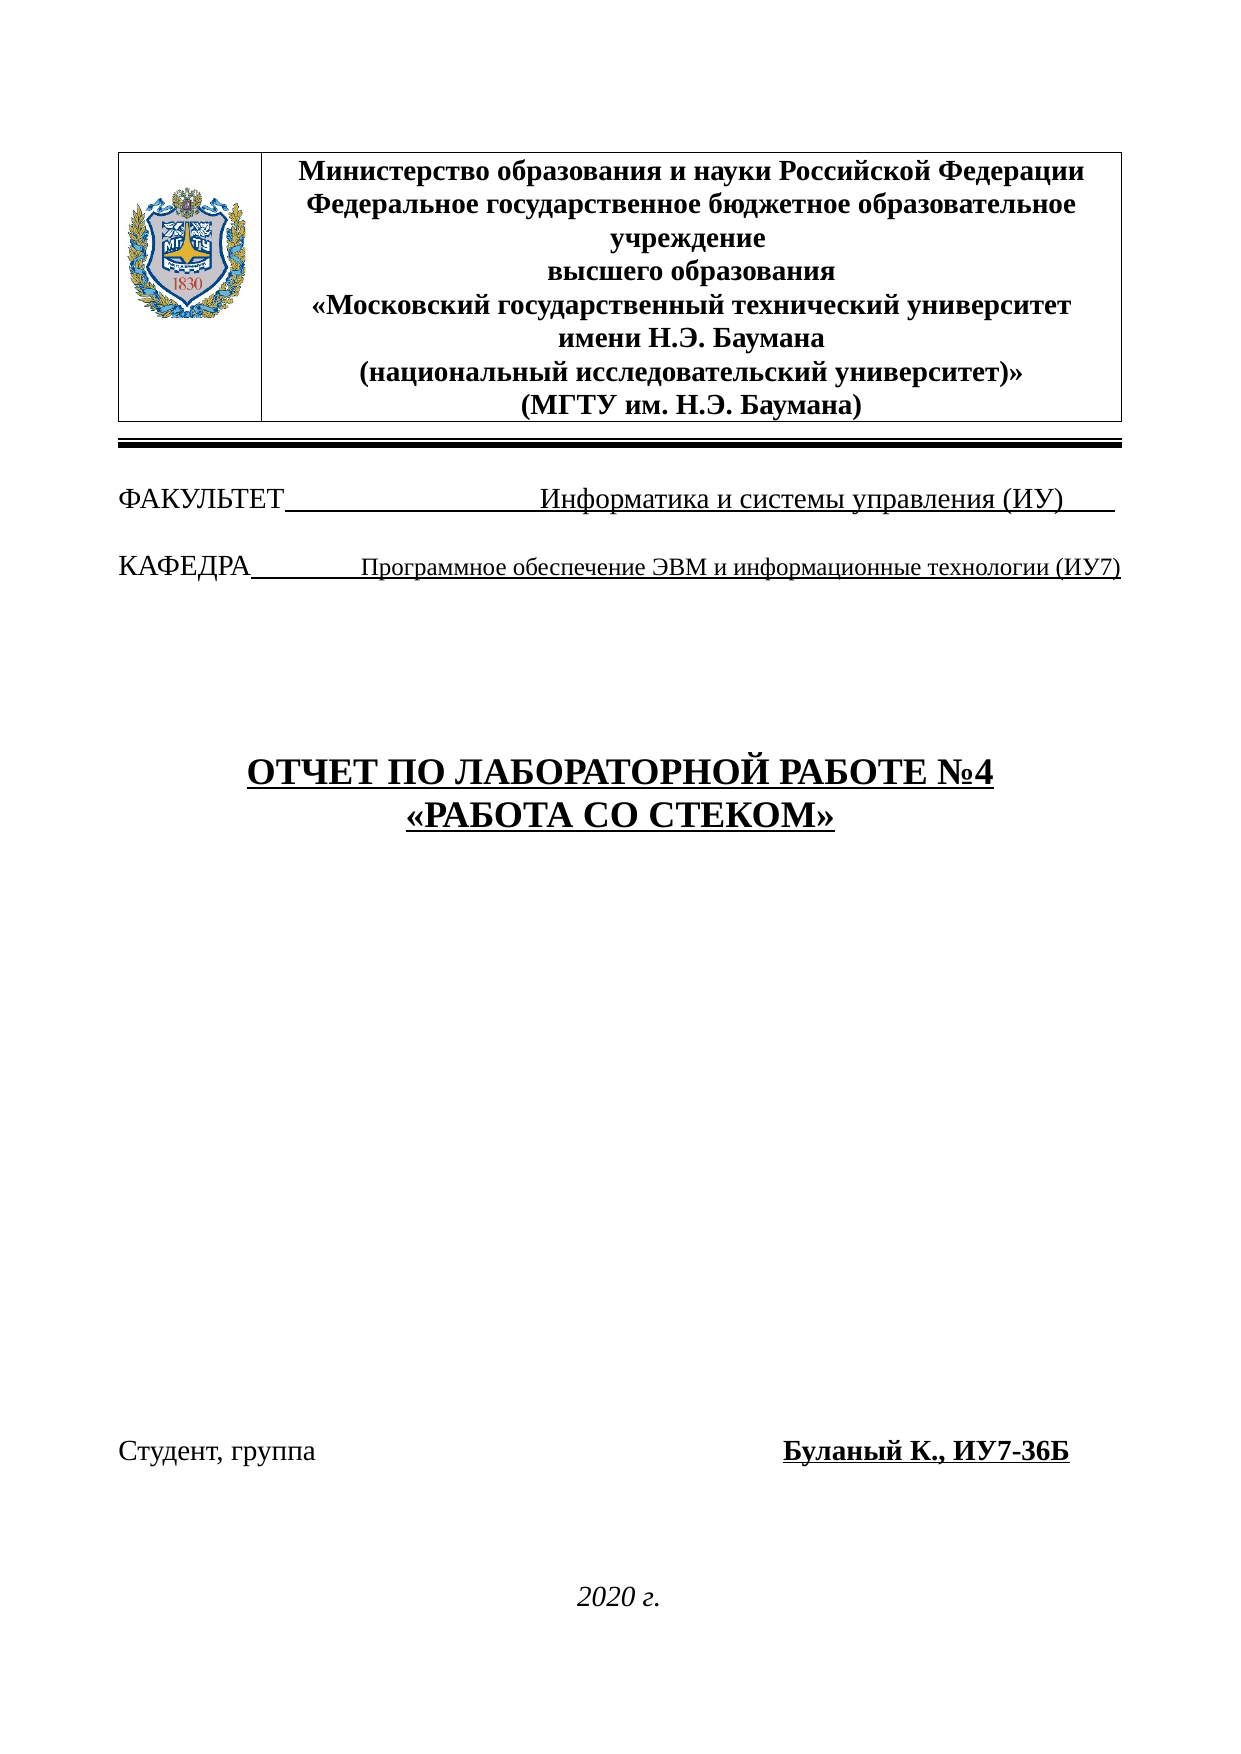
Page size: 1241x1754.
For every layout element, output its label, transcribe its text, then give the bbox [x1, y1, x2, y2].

picture [127, 187, 248, 323]
text ОТЧЕТ ПО ЛАБОРАТОРНОЙ РАБОТЕ №4 «РАБОТА СО СТЕКОМ» [118, 750, 1122, 836]
table_header [119, 153, 261, 421]
text КАФЕДРА Программное обеспечение ЭВМ и информационные технологии (ИУ7) [118, 548, 1122, 582]
text 2020 г. [118, 1579, 1122, 1612]
text Студент, группа Буланый К., ИУ7-36Б [118, 1433, 1122, 1500]
table_header Министерство образования и науки Российской Федерации Федеральное государственное бюджетное образовательное учреждение высшего образования «Московский государственный технический университет имени Н.Э. Баумана (национальный исследовательский университет)» (МГТУ им. Н.Э. Баумана) [262, 153, 1121, 421]
text ФАКУЛЬТЕТ Информатика и системы управления (ИУ) [118, 481, 1122, 515]
